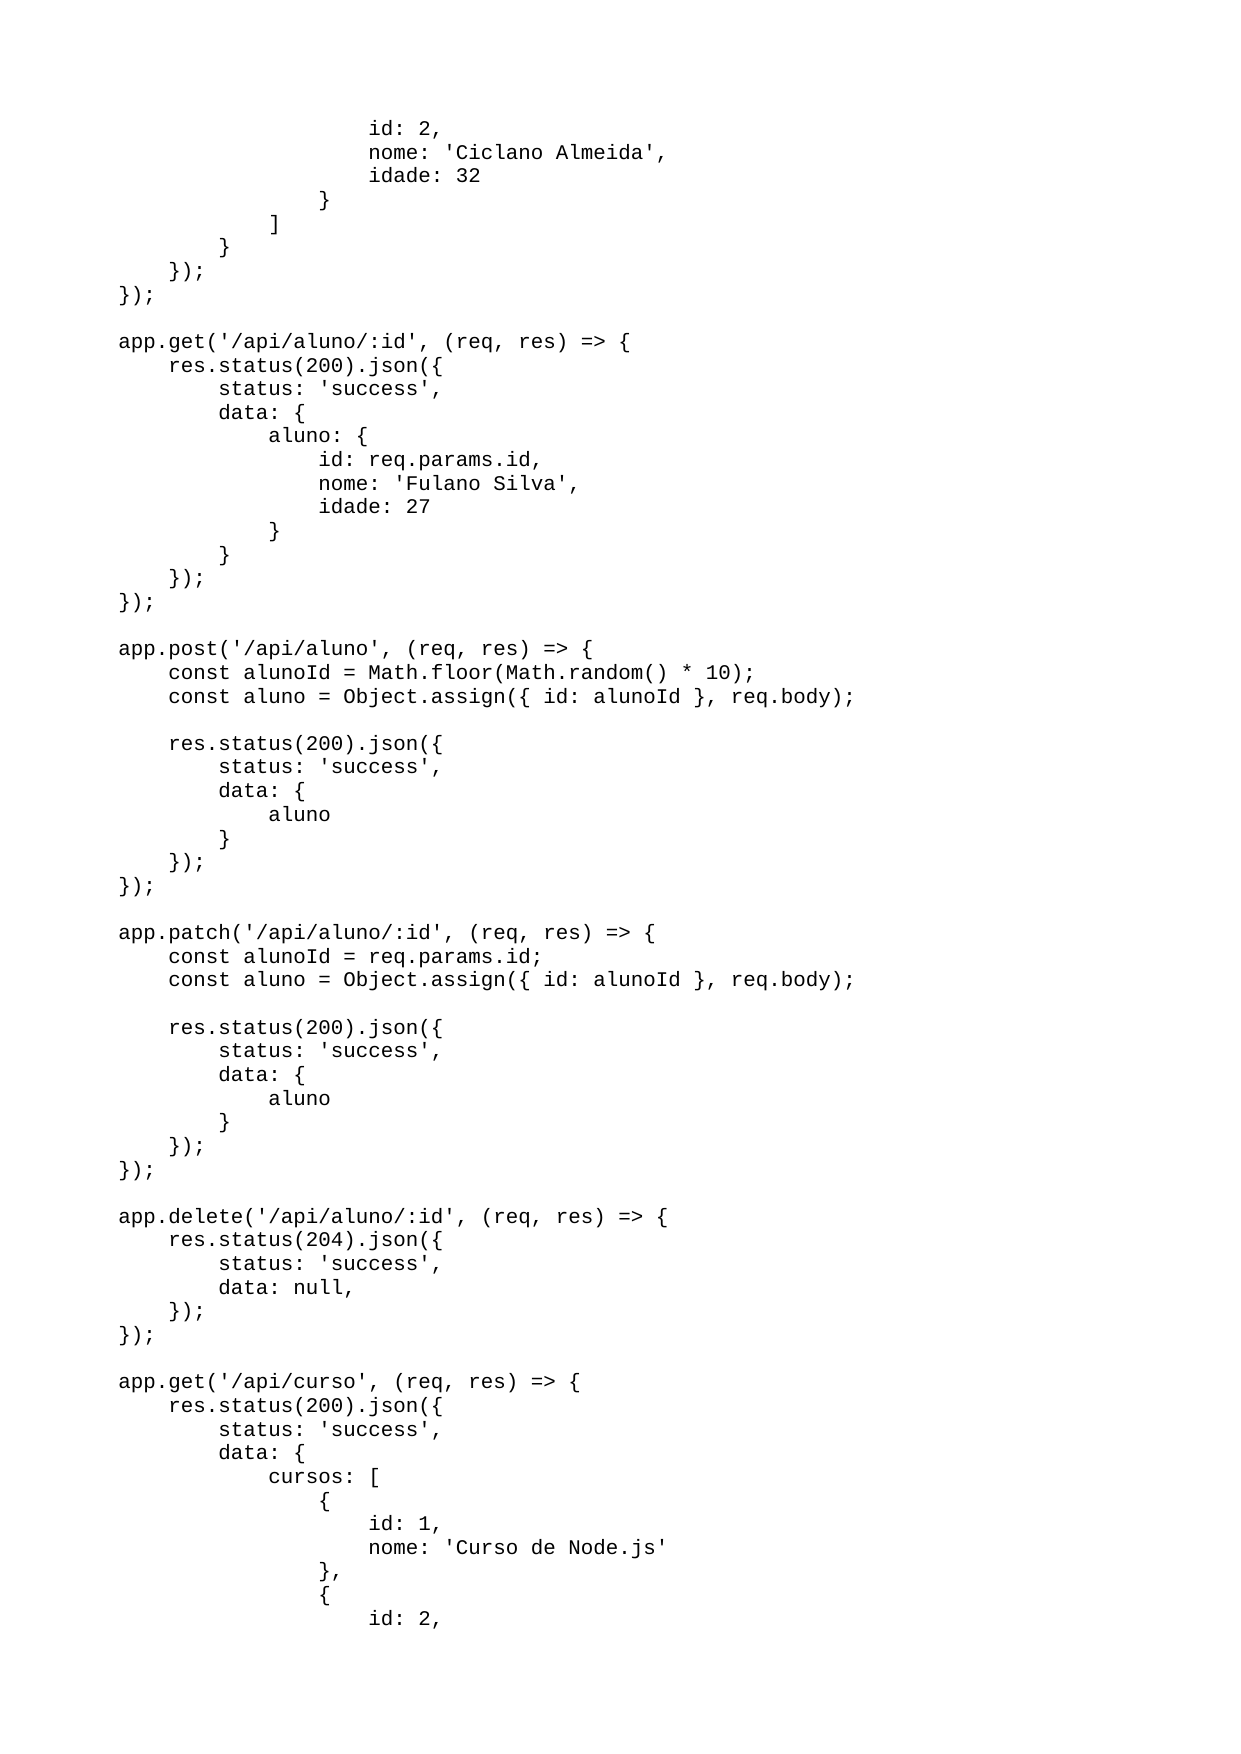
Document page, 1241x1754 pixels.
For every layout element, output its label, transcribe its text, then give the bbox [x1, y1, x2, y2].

text }); [118, 1300, 1122, 1324]
text id: 2, [118, 118, 1122, 142]
text app.patch('/api/aluno/:id', (req, res) => { [118, 922, 1122, 946]
text }); [118, 1158, 1122, 1182]
text const alunoId = req.params.id; [118, 946, 1122, 969]
text idade: 32 [118, 165, 1122, 189]
text }); [118, 1135, 1122, 1158]
text status: 'success', [118, 378, 1122, 402]
text }); [118, 567, 1122, 591]
text } [118, 827, 1122, 851]
text app.post('/api/aluno', (req, res) => { [118, 638, 1122, 662]
text nome: 'Fulano Silva', [118, 473, 1122, 496]
text id: 1, [118, 1513, 1122, 1537]
text app.get('/api/curso', (req, res) => { [118, 1371, 1122, 1395]
text res.status(200).json({ [118, 354, 1122, 378]
text idade: 27 [118, 496, 1122, 520]
text status: 'success', [118, 757, 1122, 780]
text nome: 'Curso de Node.js' [118, 1537, 1122, 1561]
text const aluno = Object.assign({ id: alunoId }, req.body); [118, 969, 1122, 993]
text }, [118, 1561, 1122, 1584]
text } [118, 520, 1122, 544]
text } [118, 544, 1122, 567]
text data: { [118, 402, 1122, 426]
text { [118, 1489, 1122, 1513]
text { [118, 1584, 1122, 1608]
text ] [118, 213, 1122, 236]
text status: 'success', [118, 1419, 1122, 1442]
text const alunoId = Math.floor(Math.random() * 10); [118, 662, 1122, 686]
text nome: 'Ciclano Almeida', [118, 142, 1122, 165]
text res.status(200).json({ [118, 1017, 1122, 1040]
text cursos: [ [118, 1466, 1122, 1489]
text }); [118, 1324, 1122, 1348]
text data: null, [118, 1277, 1122, 1300]
text status: 'success', [118, 1040, 1122, 1064]
text res.status(204).json({ [118, 1229, 1122, 1253]
text app.delete('/api/aluno/:id', (req, res) => { [118, 1206, 1122, 1229]
text id: 2, [118, 1608, 1122, 1631]
text res.status(200).json({ [118, 1395, 1122, 1419]
text data: { [118, 1064, 1122, 1088]
text }); [118, 591, 1122, 615]
text }); [118, 875, 1122, 898]
text aluno [118, 1088, 1122, 1111]
text aluno: { [118, 426, 1122, 449]
text }); [118, 260, 1122, 284]
text status: 'success', [118, 1253, 1122, 1277]
text } [118, 189, 1122, 213]
text id: req.params.id, [118, 449, 1122, 473]
text data: { [118, 780, 1122, 804]
text } [118, 236, 1122, 260]
text data: { [118, 1442, 1122, 1466]
text }); [118, 851, 1122, 875]
text } [118, 1111, 1122, 1135]
text aluno [118, 804, 1122, 827]
text app.get('/api/aluno/:id', (req, res) => { [118, 331, 1122, 354]
text res.status(200).json({ [118, 733, 1122, 757]
text }); [118, 284, 1122, 307]
text const aluno = Object.assign({ id: alunoId }, req.body); [118, 686, 1122, 709]
